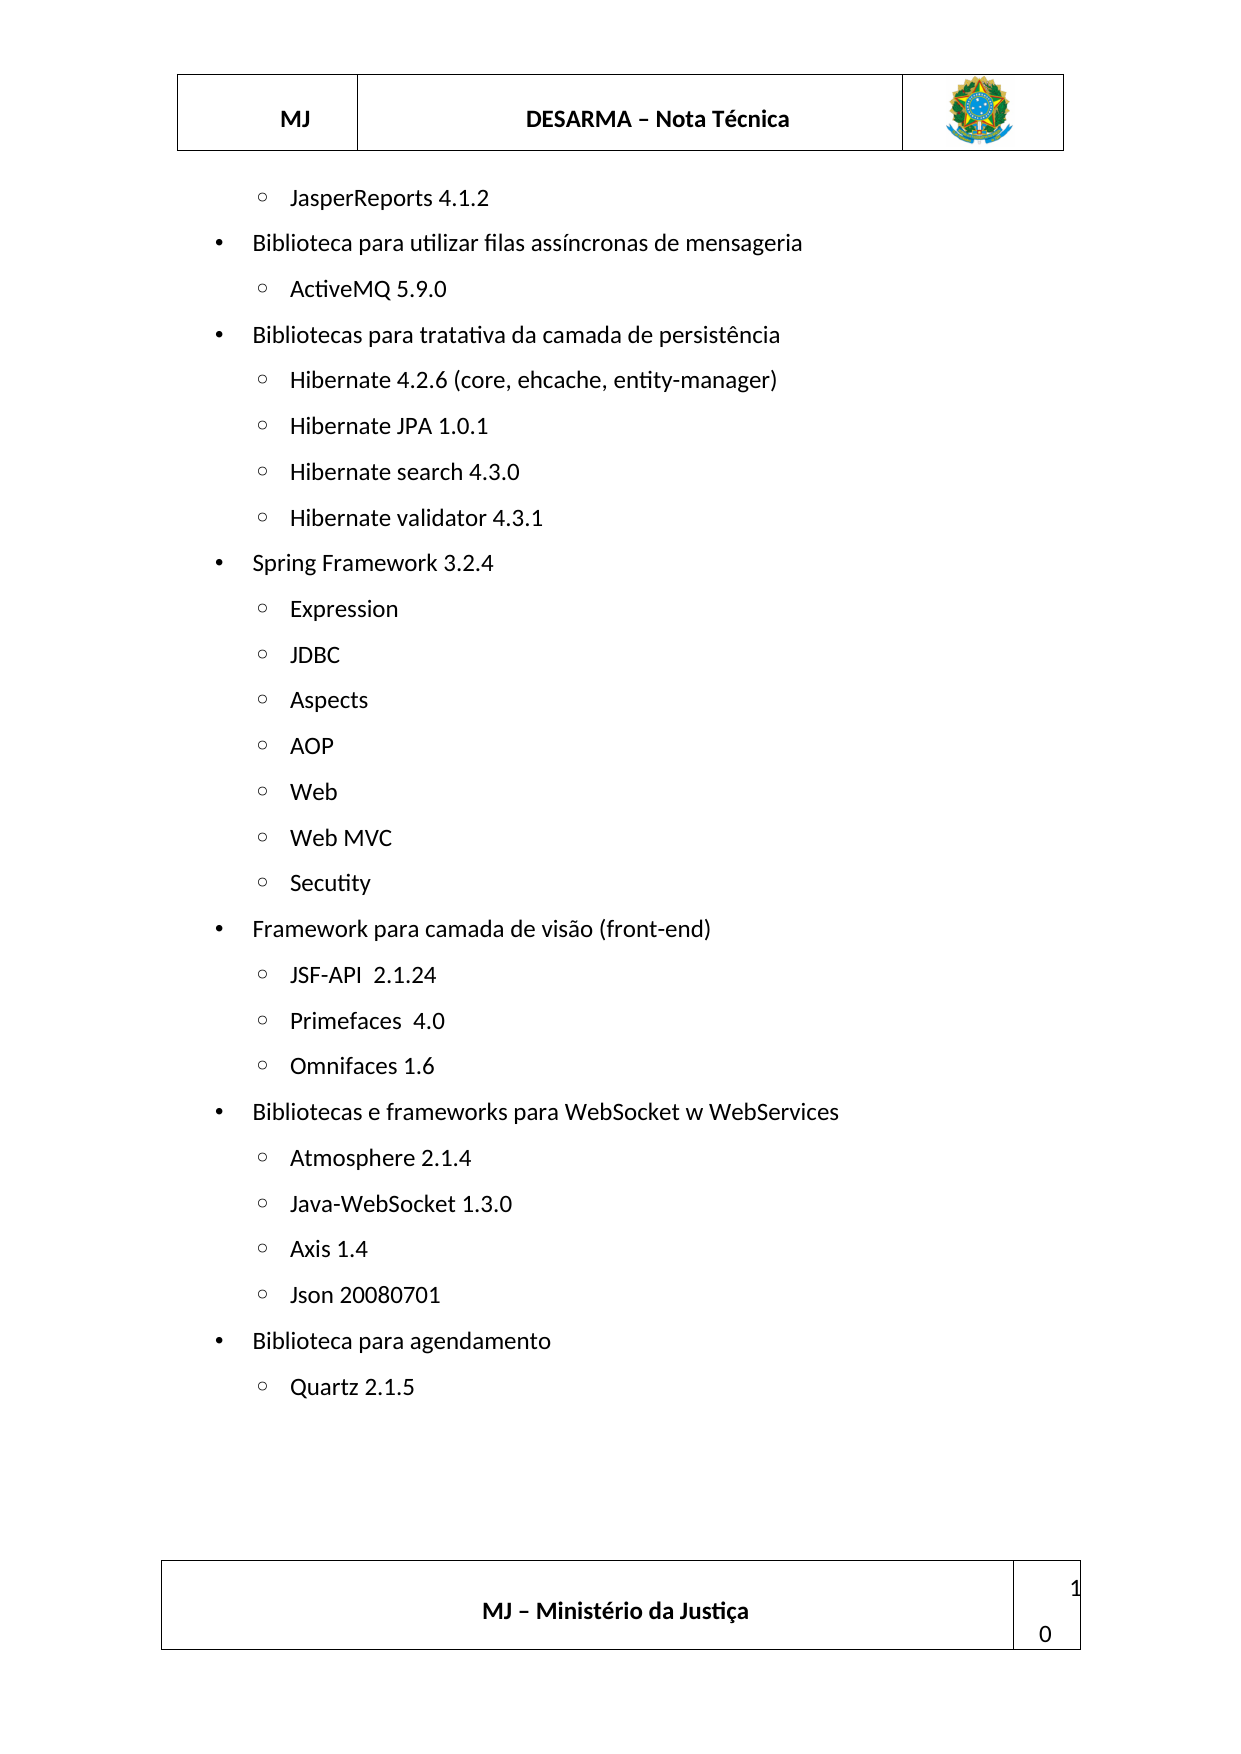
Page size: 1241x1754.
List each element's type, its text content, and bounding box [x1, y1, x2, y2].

list Bibliotecas e frameworks para WebSocket w WebServices [215, 1096, 252, 1127]
list JasperReports 4.1.2 [489, 182, 1063, 212]
list Primefaces 4.0 [252, 1005, 290, 1035]
list Biblioteca para agendamento [215, 1325, 252, 1355]
list Primefaces 4.0 [445, 1005, 1063, 1035]
list Biblioteca para agendamento [551, 1325, 1063, 1355]
list ActiveMQ 5.9.0 [252, 273, 290, 304]
list Secutity [252, 868, 290, 898]
list Axis 1.4 [252, 1233, 1063, 1264]
list Json 20080701 [441, 1279, 1063, 1310]
list AOP [334, 730, 1063, 761]
list Hibernate validator 4.3.1 [252, 502, 290, 532]
list Java-WebSocket 1.3.0 [512, 1188, 1063, 1218]
list Expression [252, 593, 290, 624]
list Bibliotecas para tratativa da camada de persistência [781, 319, 1063, 349]
list Framework para camada de visão (front-end) [712, 913, 1063, 944]
list Hibernate JPA 1.0.1 [488, 410, 1063, 441]
list Biblioteca para utilizar filas assíncronas de mensageria [215, 227, 1063, 258]
list Hibernate validator 4.3.1 [543, 502, 1063, 532]
list Framework para camada de visão (front-end) [215, 913, 252, 944]
list Hibernate search 4.3.0 [252, 456, 290, 487]
list Atmosphere 2.1.4 [472, 1142, 1063, 1172]
list Web MVC [252, 822, 290, 852]
list Quartz 2.1.5 [415, 1371, 1063, 1401]
list JDBC [340, 639, 1063, 669]
list Aspects [368, 685, 1063, 715]
list Atmosphere 2.1.4 [252, 1142, 290, 1172]
list JSF-API 2.1.24 [437, 959, 1063, 989]
list AOP [252, 730, 290, 761]
list JasperReports 4.1.2 [252, 182, 290, 212]
list Java-WebSocket 1.3.0 [252, 1188, 290, 1218]
list Hibernate JPA 1.0.1 [252, 410, 290, 441]
list Hibernate search 4.3.0 [520, 456, 1063, 487]
list Hibernate 4.2.6 (core, ehcache, entity-manager) [252, 364, 1063, 395]
list Spring Framework 3.2.4 [215, 547, 1063, 578]
list Web MVC [392, 822, 1063, 852]
list Aspects [252, 685, 290, 715]
list Secutity [371, 868, 1063, 898]
list Bibliotecas e frameworks para WebSocket w WebServices [839, 1096, 1063, 1127]
list Bibliotecas para tratativa da camada de persistência [215, 319, 252, 349]
picture [944, 75, 1020, 149]
list Web [337, 776, 1063, 807]
list Expression [399, 593, 1063, 624]
list Json 20080701 [252, 1279, 290, 1310]
list Quartz 2.1.5 [252, 1371, 290, 1401]
list JSF-API 2.1.24 [252, 959, 290, 989]
list Omnifaces 1.6 [435, 1051, 1063, 1081]
list ActiveMQ 5.9.0 [447, 273, 1063, 304]
list JDBC [252, 639, 290, 669]
list Omnifaces 1.6 [252, 1051, 290, 1081]
list Web [252, 776, 290, 807]
